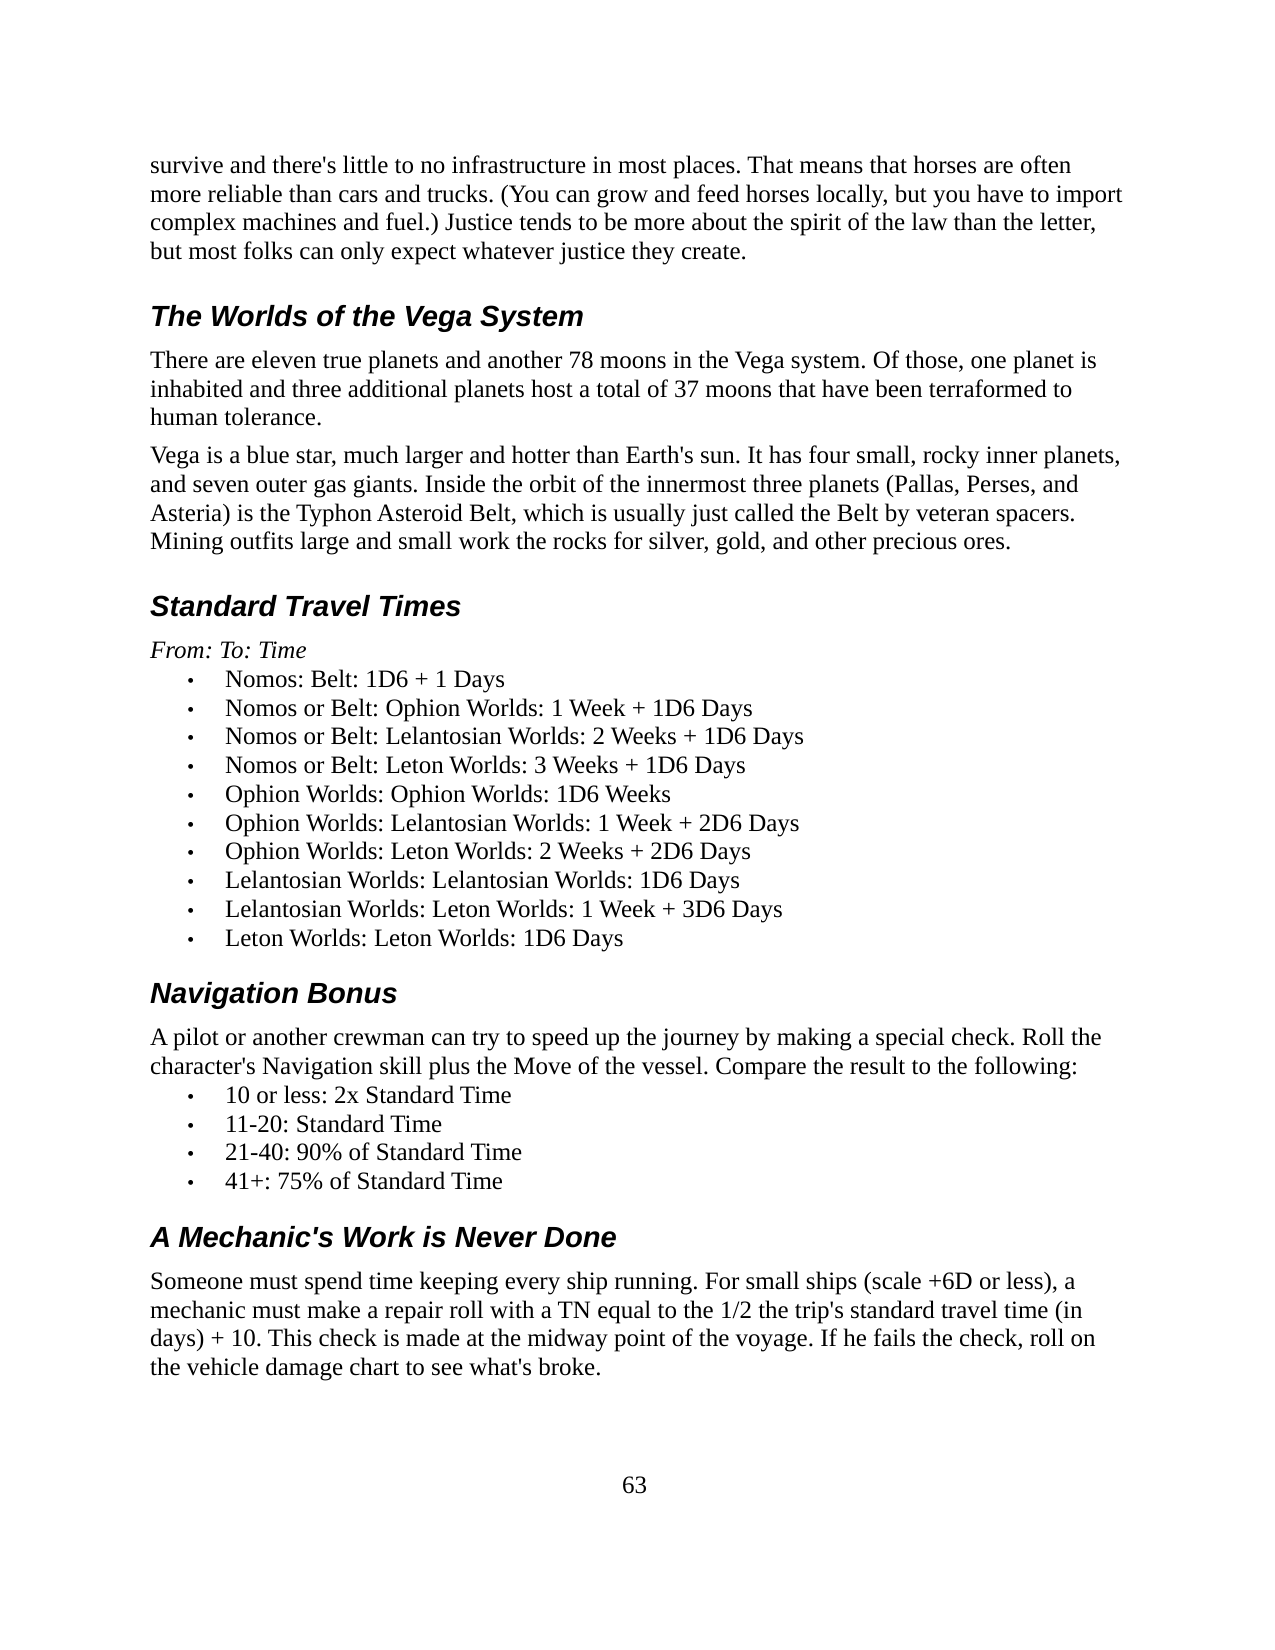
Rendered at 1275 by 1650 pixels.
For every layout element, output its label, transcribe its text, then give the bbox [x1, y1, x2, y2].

list Nomos: Belt: 1D6 + 1 Days [187, 664, 1125, 693]
text survive and there's little to no infrastructure in most places. That means that horses are often more reliable than cars and trucks. (You can grow and feed horses locally, but you have to import complex machines and fuel.) Justice tends to be more about the spirit of the law than the letter, but most folks can only expect whatever justice they create. [150, 150, 1125, 265]
list Lelantosian Worlds: Leton Worlds: 1 Week + 3D6 Days [187, 894, 1125, 923]
list 41+: 75% of Standard Time [187, 1166, 1125, 1195]
text There are eleven true planets and another 78 moons in the Vega system. Of those, one planet is inhabited and three additional planets host a total of 37 moons that have been terraformed to human tolerance. [150, 345, 1125, 431]
list Leton Worlds: Leton Worlds: 1D6 Days [187, 923, 1125, 951]
text Someone must spend time keeping every ship running. For small ships (scale +6D or less), a mechanic must make a repair roll with a TN equal to the 1/2 the trip's standard travel time (in days) + 10. This check is made at the midway point of the voyage. If he fails the check, roll on the vehicle damage chart to see what's broke. [150, 1266, 1125, 1381]
list 11-20: Standard Time [187, 1109, 1125, 1137]
list Lelantosian Worlds: Lelantosian Worlds: 1D6 Days [187, 865, 1125, 894]
subtitle Navigation Bonus [150, 976, 1125, 1010]
subtitle Standard Travel Times [150, 589, 1125, 623]
list 10 or less: 2x Standard Time [187, 1080, 1125, 1109]
list Ophion Worlds: Leton Worlds: 2 Weeks + 2D6 Days [187, 836, 1125, 865]
list Ophion Worlds: Lelantosian Worlds: 1 Week + 2D6 Days [187, 808, 1125, 836]
subtitle The Worlds of the Vega System [150, 299, 1125, 332]
list 21-40: 90% of Standard Time [187, 1137, 1125, 1166]
subtitle A Mechanic's Work is Never Done [150, 1220, 1125, 1253]
list Nomos or Belt: Ophion Worlds: 1 Week + 1D6 Days [187, 693, 1125, 721]
text Vega is a blue star, much larger and hotter than Earth's sun. It has four small, rocky inner planets, and seven outer gas giants. Inside the orbit of the innermost three planets (Pallas, Perses, and Asteria) is the Typhon Asteroid Belt, which is usually just called the Belt by veteran spacers. Mining outfits large and small work the rocks for silver, gold, and other precious ores. [150, 440, 1125, 555]
text A pilot or another crewman can try to speed up the journey by making a special check. Roll the character's Navigation skill plus the Move of the vessel. Compare the result to the following: [150, 1022, 1125, 1080]
text From: To: Time [150, 635, 1125, 664]
list Nomos or Belt: Lelantosian Worlds: 2 Weeks + 1D6 Days [187, 721, 1125, 750]
list Ophion Worlds: Ophion Worlds: 1D6 Weeks [187, 779, 1125, 808]
list Nomos or Belt: Leton Worlds: 3 Weeks + 1D6 Days [187, 750, 1125, 779]
